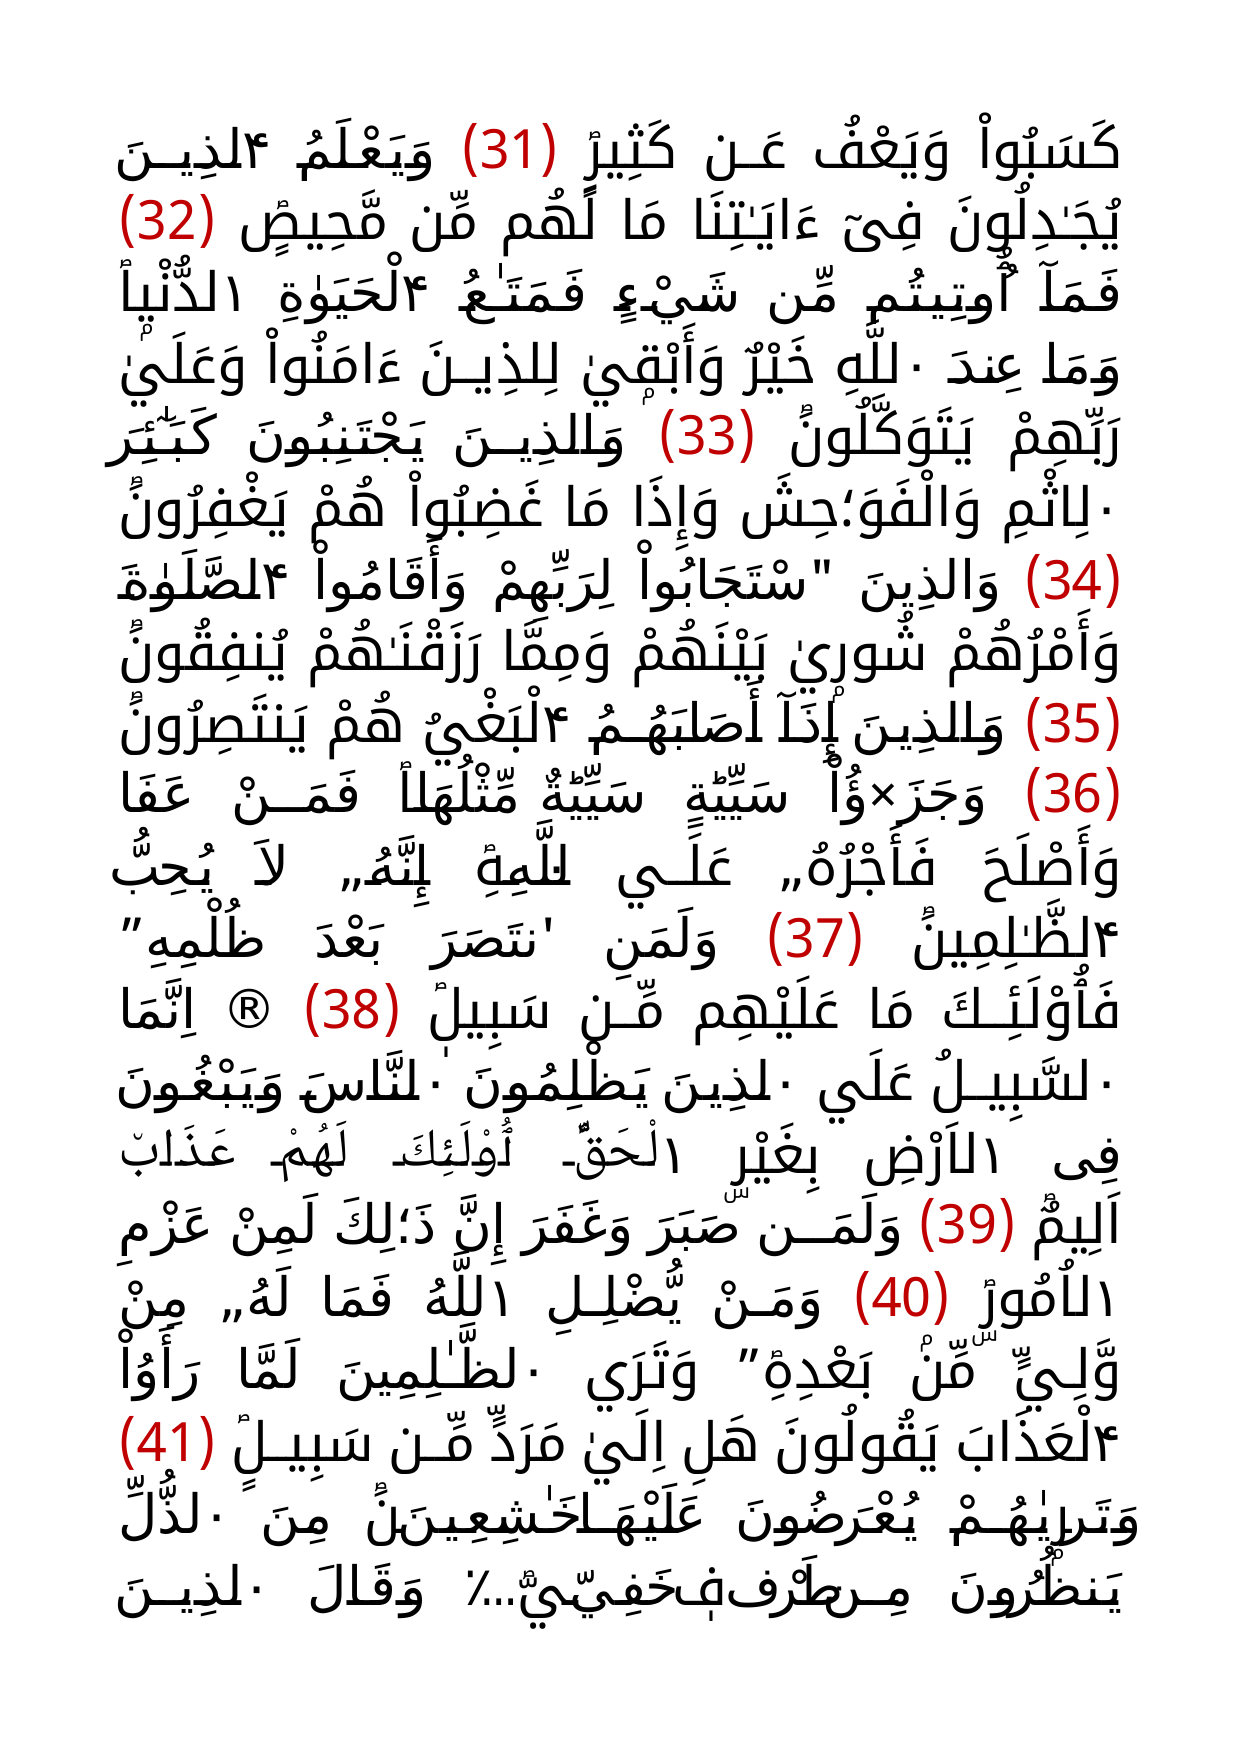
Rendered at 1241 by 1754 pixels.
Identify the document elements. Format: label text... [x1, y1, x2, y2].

text وَإِلَـي ۰لذِيـنَ مِن قَبْلِــكَ ۰للَّهُ ۴لْعَزۣيزُ ۴لْحَكِيمُؐ (1) لَهُ„ مَا فِى ۱لسَّمَـٰوَ؛تِ وَمَا فِى ۱لاَرْضِؐ وَهُوَ ۰لْعَلِــيُّ ۴لْعَظِيــمُؐ (2) ® يَكَادُ ۴لسَّمَـٰوَ؛تُ يَتَفَطَّرْنَ مِن فَوْقِهِنَّؐ وَالْمَلَئِكَةُ يُسَبِّحُونَ بِحَمْدِ رَبِّهِمْ وَيَسْتَغْفِرُونَ لِمَـن فِى ۱لاَرْضضضِؐ أَلآَ إِنَّ ۰للَّهَ هُوَ ۰لْغَفُورُ ۴لرَّحِيمُؐ (3) وَالذِيـنَ "تَّخَذُواْ مِن دُونِهِ“ أَوْلِيَآءَ ۰للَّهُ حَفِيظ٘ عَلَيْهِمْؐ وَمَآ أَنتَ عَلَيْهِم بِوَكِيــلٍؐ (4) وَكَذَ؛لِــكَ أَوْحَيْنَآ إِلَيْكَ قُرْءَاناٗ عَرَبِيّاً لِّتُنذِرَ ٱُمَّ ۰لْقُرۭيٰ وَمَنْ حَوْلَهَا وَتُنذِرَ يَوْمَ ۰لْجَمْعِ لاَ رَيْبَ فِيهِؐ فَرۣيـقٌ فِى ۱لْجَنَّةِؐ وَفَرۣيـقٌ فِى ۱لسَّعِيرۣؐ (5) وَلَوْ شَآءَ ۰للَّهُ لَجَعَلَهُمُ; ٱُمَّةً وَ؛حِدَةًؐ وَچَكِنْ يُّدْخِـلُ مَنْ يَّشَآءُ فِى رَحْمَتِهِؐ” وَالظَّـٰلِمُونَ مَا لَهُم مِّنْ وَّلِيٍّ وَلاَ نَصِيرٖؐ (6) اَمِ 'تَّخَذُواْ مِن دُونِهِ“ أَوْلِيَآءَؐ فَاللَّهُ هُوَ ۰لْوَلِيُّؐ وَهُوَ يُحْىِ ۱لْمَوْتۭيٰؐ وَهُوَ عَلَــيٰ كُـلِّ شَيْءٍ قَدِيرٌؐ (7) وَمَا "خْتَلَفْتُمْ فِيهِ مِـن شَيْءٍ فَحُكْمُهُ; إِلَــي ۰للَّهِؐ ذَ؛لِكُمُ ۴للَّهُ رَبِّىؐ عَلَيْهِ تَوَكَّلْتُؐ وَإِلَيْهِ ٱُنِيبُؐ (8) فَاطِرُ ۴لسَّمَـٰوَ؛تِ وَالاَرْضِ جَعَــلَ لَكُم مِّــنَ اَنفُسِكُمُ; أَزْوَ؛جاً وَمِــنَ ۰لاَنْعَـٰمِ أَزْوَ؛جاً يَذْرَؤُكُمْ فِيهِؐ لَيْــسَ كَمِثْلِهِ” شَيْءٌؐ وَهُوَ ۰لسَّمِيعُ ۴لْبَصِيرُؐ (9) لَهُ„ مَقَالِيدُ ۴لسَّمَـٰوَ؛تِ وَالاَرْضِؐ يَبْسُطُ ۴لرّۣزْقَ لِمَنْ يَّشَآءُ وَيَقْدِرُؐ إِنَّهُ„ بِكُــلّۣ شَيْءٖ عَلِيمٌؐ (10) © شَرَعَ لَكُم مِّنَ ۰لدِّيــنۣ مَا وَصّۭيٰ بِهِ” نُوحاً وَاﻟـذِىٓ أَوْحَيْنَآ إِلَيْــكَ وَمَا وَصَّيْنَا بِهِ“ إِبْرَ؛هِيمَ وَمُوسۭيٰ وَعِيسۭيٰٓ أَنَ اَقِيمُواْ ۴لدِّينَ وَلاَ تَتَفَرَّقُواْ فِيهِؐ كَبُرَ عَلَــي ۰لْمُشْرۣكِيــنَ مَا تَدْعُوهُمُ; إِلَيْهِؐ ۱للَّهُ يَجْتَبِىٓ إِلَيْهِ مَنْ يَّشَآءُ وَيَهْدِ ىٓ إِلَيْهِ مَنْ يُّنِيبُؐ (11) وَمَا تَفَرَّقُوٓاْ إِلاَّ مِـنۢ بَعْدِ مَا جَآءَهُمُ ۴لْعِلْمُؐ بَغْياَۢ بَيْنَهُمْؐ وَلَوْلاَ كَلِمَةٌ سَبَقَتْ مِن رَّبِّكَ إِلَـيٰٓ أَجَــلٍ مُّسَمّــيً لَّقُضِيَ بَيْنَهُمْؐ وَإِنَّ ۰لذِينَ ٱُورۣثُواْ ۴لْكِتَـٰبَ مِنۢ بَعْدِهِمْ لَفِى شَــكٍّ مِّنْهُ مُرۣيــبٍؐ (12) فَلِذَ؛لِــكَ فَادْعُ وَاسْتَقِمْ كَمَآ ٱُمِرْتَ وَلاَ تَتَّبِعَ اَهْوَآءَهُمْؐ وَقُــلَ —امَنتُ بِمَآ أَنزَلَ ۰للَّهُ مِــن كِتَـٰبٍ وَٱُمِرْتُ لَأِعْدِلَ بَيْنَكُمُؐ ۴للَّهُ رَبُّنَا وَرَبُّكُمْؐ لَنَآ أَعْمَـٰلُنَا وَلَكُمُ; أَعْمَـٰلُكُمْؐ لاَ حُجَّةَ بَيْنَنَا وَبَيْنَكُمُؐ ۴للَّهُ يَجْمَعُ بَيْنَنَاؐ وَإِلَيْهِ ۱لْمَصِيرُؐ (13) وَالذِيــنَ يُحَآجُّونَ فِى ۱للَّهِ مِنۢ بَعْدِ مَا ۸سْتُجِيبَ لَهُ„ حُجَّتُهُمْ دَاحِضَة٘ عِندَ رَبِّهِمْ وَعَلَيْهِمْ غَضَبٌؐ وَلَهُمْ عَذَابٌ شَدِيد٘ؐ (14) ۱للَّهُ ۴ﻟـذِىٓ أَنزَلَ ۰لْكِتَـٰبَ بِالْحَقِّ وَالْمِيزَانَؐ وَمَا يُدْرۣيــكَؐ لَعَــلَّ ۰لسَّاعَةَ قَرۣيبٌؐ (15) يَسْتَعْجِلُ بِهَا ۰لذِيــنَ لاَ يُومِنُونَ بِهَاؐ وَالذِيــنَ ءَامَنُواْ مُشْفِقُونَ مِنْهَا وَيَعْلَمُونَ أَنَّهَا ۰لْحَقُّؐ أَلآَ إِنَّ ۰لذِيــنَ يُمَارُونَ فِى ۱لسَّاعَةِ لَفِى ضَچَلٙ بَعِيدٖؐ (16) ۱للَّهُ لَطِيفٛ بِعِبَادِهِؐ” يَرْزُقُ مَنْ يَّشَآءُؐ وَهُوَ ۰لْقَوۣيُّ ۴لْعَزۣيزُؐ (17) ® مَــن كَانَ يُرۣيدُ حَرْثَ ۰لاَخِرَةِ نَزۣدْ لَهُ„ فِى حَرْثِهِؐ” وَمَــن كَانَ يُرۣيدُ حَرْثَ ۰لدُّنْيۭا نُوتِهِ” مِنْهَاؐ وَمَا لَهُ„ فِى ۱لاَخِرَةِ مِــن نَّصِيبٖؐ (18) اَمْ لَهُمْ شُرَكَـٰٓؤُاْ شَرَعُواْ لَهُم مِّــنَ ۰لدِّيــنۣ مَا لَمْ يَاذَنۢ بِهِ ۱للَّهُؐ وَلَوْلاَ كَلِمَةُ ۴لْفَصْــلۣ لَقُضِيَ بَيْنَهُمْؐ وَإِنَّ ۰لظَّـٰلِمِيــنَ لَهُمْ عَذَاب٘ اَلِيمٌؐ (19) تَرَي ۰لظَّـٰلِمِيــنَ مُشْفِقِينَ مِمَّا كَسَبُواْ وَهُوَ وَاقِعٛ بِهِمْؐ وَالذِيــنَ ءَامَنُواْ وَعَمِلُواْ ۴ڤصَّـٰڤِحَـٰتِ فِى رَوْضَاتِ ۱لْجَنَّاتِؐ لَهُم مَّا يَشَآءُونَ عِندَ رَبِّهِمْؐ ذَ؛لِــكَ هُوَ ۰لْفَضْــلُ ۴لْكَبِيرُؐ (20) ذَ؛لِــكَ ۰ﻟ﮲ يُبَشِّرُ ۴للَّهُ عِبَادَهُ ۴لذِينَ ءَامَنُواْ وَعَمِلُواْ ۴ڤصَّـٰڤِحَـٰتِؐ قُــل لٓاَّ أَسْـَٔلُكُمْ عَلَيْهِ أَجْراٗ اِلاَّ ۰لْمَوَدَّةَ فِى ۱لْقُرْبۭيٰؐ وَمَنْ يَّقْتَرۣفْ حَسَنَةً نَّزۣدْ لَهُ„ فِيهَا حُسْناٗؐ اِنَّ ۰للَّهَ غَفُورٌ شَكُور٘ؐ (21) اَمْ يَقُولُونَ "فْتَرۭيٰ عَلَــي ۰للَّهِ كَذِباًؐ فَإِنْ يَّشَإِ ۱للَّهُ يَخْتِمْ عَلَــيٰ قَلْبِكَؐ وَيَمْحُ ۴للَّهُ ۴لْبَـٰطِلَ وَيُحِــقُّ ۴لْحَقَّ بِكَلِمَـٰتِهِؐ“ إِنَّهُ„ عَلِيمٛ بِذَاتِ ۱لصُّدُورۣؐ (22) وَهُوَ ۰ﻟ﮲ يَقْبَــلُ ۴لتَّوْبَةَ عَنْ عِبَادِهِ” وَيَعْفُواْ عَـنِ ۱لسَّيِّــَٔاتِ وَيَعْلَمُ مَا يَفْعَلُونَؐ (23) وَيَسْتَجِيــبُ ۴لذِيــنَ ءَامَنُواْ وَعَمِلُواْ ۴ڤصَّـٰڤِحَـٰتِ وَيَزۣيدُهُم مِّن فَضْلِهِؐ” وَالْكَـٰفِرُونَ لَهُمْ عَذَابٌ شَدِيدٌؐ (24) ¥ وَلَوْ بَسَطَ ۰للَّهُ ۴لرّۣزْقَ لِعِبَادِهِ” لَبَغَوْاْ فِى ۱لاَرْضِؐ وَچَكِنْ يُّنَزّۣلُ بِقَدَرٍ مَّا يَشَآءُؐ ﹹنَّهُ„ بِعِبَادِهِ” خَبِيرٛ بَصِيرٌؐ (25) وَهُوَ ۰ﻟ﮲ يُنَزّۣلُ ۴لْغَيْثَ مِنۢ بَعْدِ مَا قَنَطُواْ وَيَنشُرُ رَحْمَتَهُؐ, وَهُوَ ۰لْوَلِــيُّ ۴لْحَمِيدُؐ (26) وَمِــنَ —ايَـٰتِهِ” خَلْــقُ ۴لسَّمَـٰوَ؛تِ وَالاَرْضِ وَمَا بَثَّ فِيهِمَا مِــن دَآبَّةٍؐ وَهُوَ عَلَيٰ جَمْعِهِمُ; إِذَا يَشَآءُ قَدِيرٌؐ (27) وَمَآ أَصَـٰبَكُم مِّــن مُّصِيبَةٙ بِمَا كَسَبَــتَ اَيْدِيكُمْ وَيَعْفُواْ عَــن كَثِيرٍؐ (28) وَمَآ أَنتُم بِمُعْجِزۣينَ فِى ۱لاَرْضِؐ وَمَا لَكُم مِّن دُونِ ۱للَّهِ مِنْ وَّلِيٍّ وَلاَ نَصِيرٍؐ (29) وَمِــنَ —ايَـٰتِهِ ۱لْجَوَارۣ” فِى ۱ڤْبَحْرۣ كَالاَعْچَمِؐ إِنْ يَّشَأْ يُسْكِنِ ۱لرّۣيَـٰحَ فَيَظْلَلْنَ رَوَاكِدَ عَلَــيٰ ظَهْرۣهِ“ إِنَّ فِى ذَ؛لِــكَ ءَلاَيَـٰتٍ لِّكُلِّ صَبّۭارٍ شَكُور۫ (30) اَوْ يُوبِقْهُنَّ بِمَا كَسَبُواْ وَيَعْفُ عَــن كَثِيرٍؐ (31) وَيَعْلَمُ ۴لذِيــنَ يُجَـٰدِلُونَ فِىٓ ءَايَـٰتِنَا مَا لَهُم مِّن مَّحِيصٍؐ (32) فَمَآ ٱُوتِيتُم مِّن شَيْءٍ فَمَتَـٰعُ ۴لْحَيَوٰةِ ۱لدُّنْيۭاؐ وَمَا عِندَ ۰للَّهِ خَيْرٌ وَأَبْقۭيٰ لِلذِيــنَ ءَامَنُواْ وَعَلَيٰ رَبِّهِمْ يَتَوَكَّلُونَؐ (33) وَالذِيــنَ يَجْتَنِبُونَ كَبَـٰٓئِرَ ۰لِاثْمِ وَالْفَوَ؛حِشَ وَإِذَا مَا غَضِبُواْ هُمْ يَغْفِرُونَؐ (34) وَالذِينَ "سْتَجَابُواْ لِرَبِّهِمْ وَأَقَامُواْ ۴لصَّلَوٰةَ وَأَمْرُهُمْ شُورۭيٰ بَيْنَهُمْ وَمِمَّا رَزَقْنَـٰهُمْ يُنفِقُونَؐ (35) وَالذِينَ إِذَآ أَصَابَهُمُ ۴لْبَغْيُ هُمْ يَنتَصِرُونَؐ (36) وَجَزَ×ؤُاْ سَيِّيؕةٍ سَيِّيؕةٌ مِّثْلُهَاؐ فَمَــنْ عَفَا وَأَصْلَحَ فَأَجْرُهُ„ عَلَــي ۰للَّهِؐ إِنَّهُ„ لاَ يُحِبُّ ۴لظَّـٰلِمِينَؐ (37) وَلَمَنِ 'نتَصَرَ بَعْدَ ظُلْمِهِ” فَٱُوْلَئِــكَ مَا عَلَيْهِم مِّــن سَبِيلٖؐ (38) ® اِنَّمَا ۰لسَّبِيــلُ عَلَي ۰لذِينَ يَظْلِمُونَ ۰لنَّاسَ وَيَبْغُونَ فِى ۱لاَرْضِ بِغَيْرۣ ۱لْحَقﱢّؐ ٱُوْلَئِكَ لَهُمْ عَذَاب٘ اَلِيمٌؐ (39) وَلَمَــن صَبَرَ وَغَفَرَ إِنَّ ذَ؛لِكَ لَمِنْ عَزْمِ ۱لاُمُورۣؐ (40) وَمَـنْ يُّضْلِـلِ ۱للَّهُ فَمَا لَهُ„ مِنْ وَّلِـيٍّ مِّنۢ بَعْدِهِؐ” وَتَرَي ۰لظَّـٰلِمِينَ لَمَّا رَأَوُاْ ۴لْعَذَابَ يَقُولُونَ هَلِ اِلَيٰ مَرَدٍّ مِّــن سَبِيــلٍؐ (41) وَتَرۭيٰهُمْ يُعْرَضُونَ عَلَيْهَا خَـٰشِعِينَؐ مِنَ ۰لذُّلِّ يَنظُرُونَ مِــن طَرْفٖ خَفِيّؐ؊ وَقَالَ ۰لذِيــنَ ءَامَنُوٓاْ إِنَّ ۰لْخَـٰسِرۣيــنَ ۰لذِيــنَ خَسِرُوٓاْ أَنفُسَهُمْ وَأَهْلِيهِمْ يَوْمَ ۰لْقِيَـٰمَةِؐ أَلآَ إِنَّ ۰لظَّـٰلِمِينَ فِى عَذَابٍ مُّقِيمٍؐ (42) وَمَا كَانَ لَهُم مِّنَ اَوْلِيَآءَ يَنصُرُونَهُم مِّن دُونِ ۱للَّهِؐ وَمَـنْ يُّضْلِـلِ ۱للَّهُ فَمَا لَهُ„ مِن سَبِيلٖؐ (43) 'سْتَجِيبُواْ لِرَبِّكُم مِّــن قَبْلِ أَنْ يَّاتِيَ يَوْمٌ لاَّ مَرَدَّ لَهُ„ مِــنَ ۰للَّهِؐ مَا لَكُم مِّــن مَّڤْجَإٍ يَوْمَئِذٍؐ وَمَا لَكُم مِّــن نَّكِيرٍؐ (44) فَإِنَ اَعْرَضُواْ فَمَآ أَرْسَلْنَـٰكَ عَلَيْهِمْ حَفِيظاٗؐ اِنْ عَلَيْــكَ إِلاَّ ۰لْبَچَغُؐ وَإِنَّـآ إِذَآ أَذَقْنَا ۰لِانسَـٰنَ مِنَّا رَحْمَةً فَرۣحَ بِهَاؐ وَإِن تُصِبْهُمْ سَيِّيؕةٛ بِمَا قَدَّمَــتَ اَيْدِيهِمْ فَإِنَّ ۰لِانسَـٰــنَ كَفُورٌؐ (45) لِّلهِ مُلْــكُ ۴لسَّمَـٰوَ؛تِ وَالاَرْضضضِؐ يَخْلُقُ مَا يَشَآءُؐ يَهَبُ لِمَـنْ يَّشَآءُ ﹹنَـٰثاً وَيَهَبُ لِمَنْ يَّشَآءُ ۴لذُّكُورَ (46) أَوْ يُزَوّۣجُهُمْ ذُكْرَاناً وَإِنَـٰثاً وَيَجْعَلُ مَنْ يَّشَآءُ عَقِيماٗؐ اِنَّهُ„ عَلِيمٌ قَدِيرٌؐ (47) © وَمَا كَانَ لِبَشَر۫ اَنْ يُّكَلِّمَهُ ۴للَّهُ إِلاَّ وَحْياٗ اَوْ مِنْ وَّرَآءِىْ حِجَابٖ اَوْ يُرْسِلُ رَسُولًا فَيُوحِى بِإِذْنِهِ” مَا يَشَآءُؐ ﹹنَّهُ„ عَلِــيّﹲ حَكِيمٌؐ (48) وَكَذَ؛لِكَ أَوْحَيْنَآ إِلَيْــكَ رُوحاً مِّنَ اَمْرۣنَاؐ مَا كُنتَ تَدْرۣى مَا ۰لْكِتَـٰبُ وَلاَ ۰لِايمَـٰنُؐ وَچَكِن جَعَلْنَـٰهُ نُوراً نَّهْدِى بِهِ” مَــن نَّشَآءُ مِنْ عِبَادِنَاؐ وَإِنَّكَ لَتَهْدِﻯٓ إِلَيٰ صِرَ؛طٍ مُّسْتَقِيمٍ (49) صِرَ؛طِ ۱للَّهِ ۱ﻟ﮲ لَهُ„ مَا فِى ۱لسَّمَـٰوَ؛تِ وَمَا فِى ۱لاَرْضضضِؐ أَلآَ إِلَــي ۰للَّهِ تَصِيرُ ۴لاُمُورُ (50) [118, 118, 1122, 1628]
